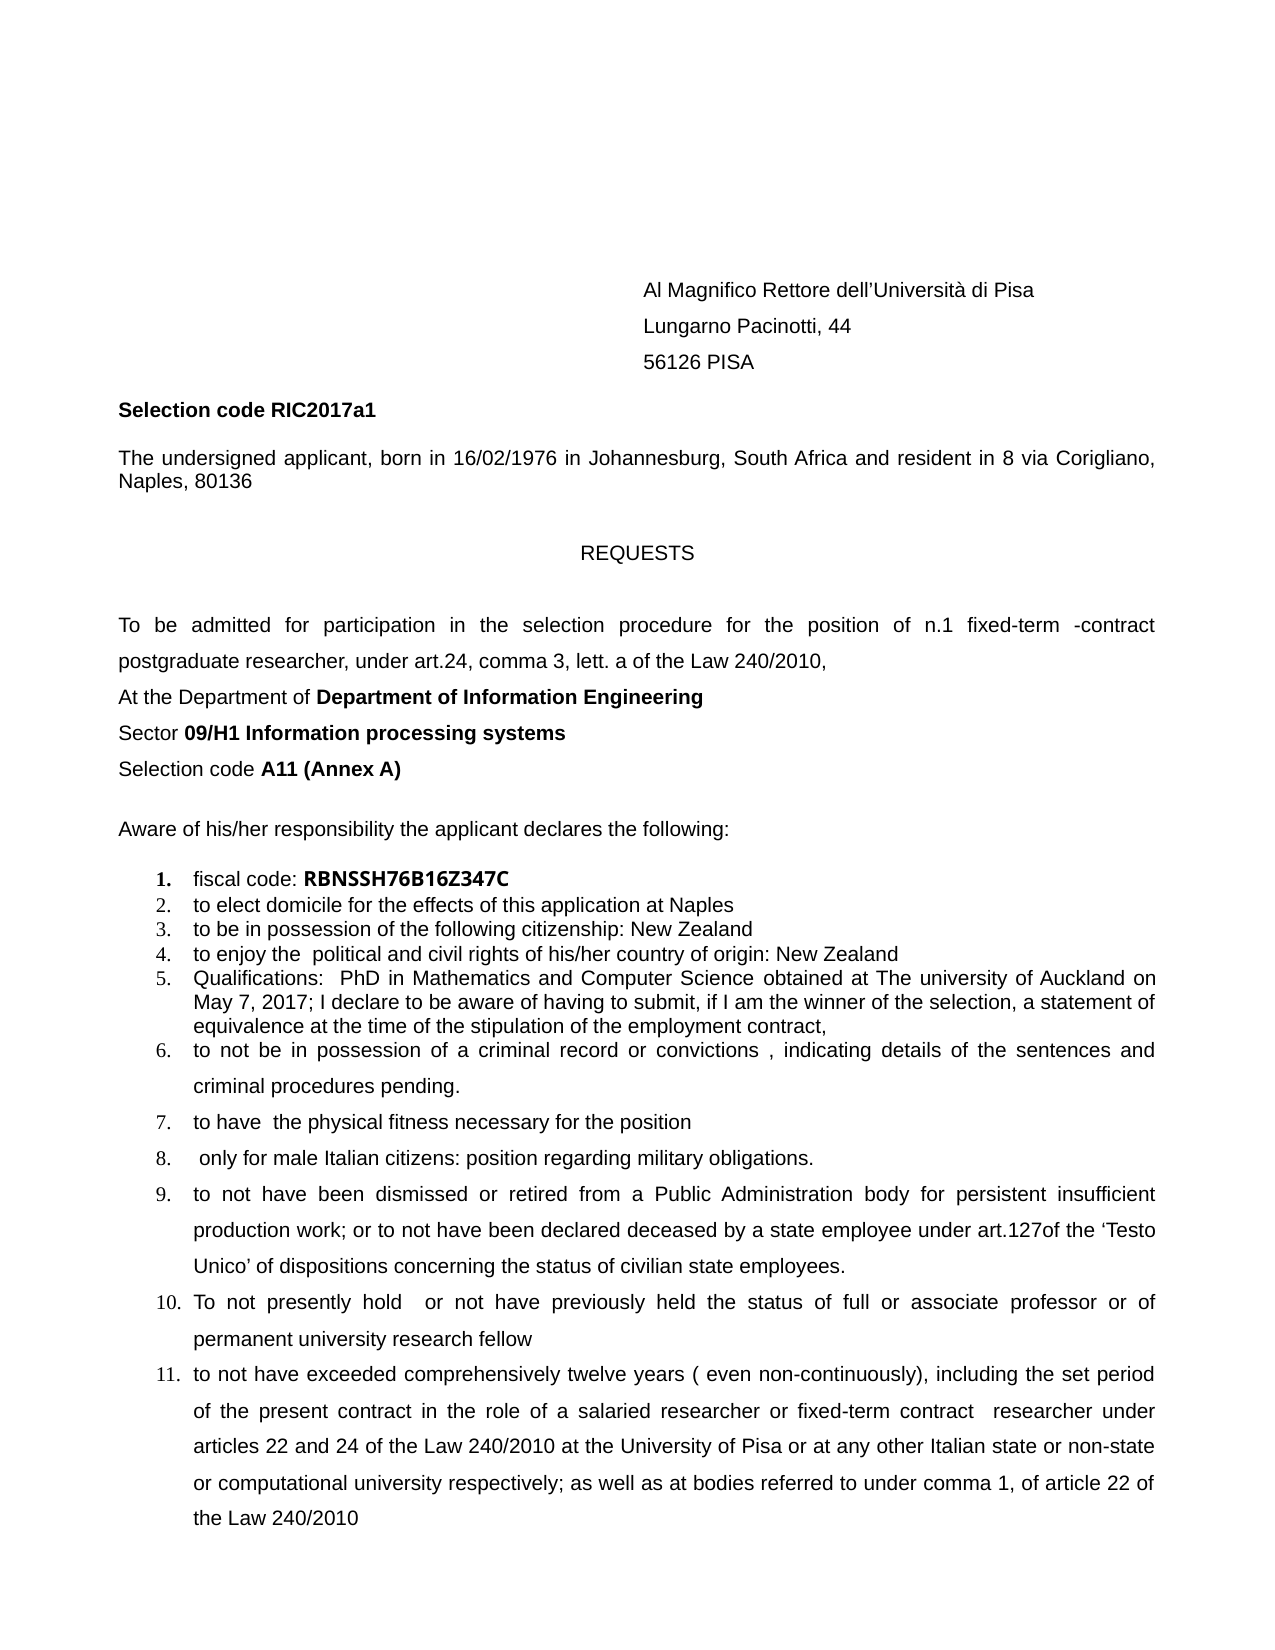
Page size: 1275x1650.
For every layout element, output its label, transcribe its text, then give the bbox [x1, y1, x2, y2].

list to be in possession of the following citizenship: New Zealand [156, 917, 1157, 941]
text To be admitted for participation in the selection procedure for the position of n.1 fixed-term -contract postgraduate researcher, under art.24, comma 3, lett. a of the Law 240/2010, [118, 613, 1157, 673]
text At the Department of Department of Information Engineering [118, 685, 1157, 709]
list fiscal code: RBNSSH76B16Z347C [156, 864, 1157, 893]
list to enjoy the political and civil rights of his/her country of origin: New Zealand [156, 941, 1157, 966]
list To not presently hold or not have previously held the status of full or associate professor or of permanent university research fellow [156, 1290, 1157, 1350]
text Selection code RIC2017a1 [118, 397, 1157, 421]
text Lungarno Pacinotti, 44 [118, 313, 1157, 337]
list Qualifications: PhD in Mathematics and Computer Science obtained at The university of Auckland on May 7, 2017; I declare to be aware of having to submit, if I am the winner of the selection, a statement of equivalence at the time of the stipulation of the employment contract, [156, 966, 1157, 1038]
list to not be in possession of a criminal record or convictions , indicating details of the sentences and criminal procedures pending. [156, 1038, 1157, 1098]
text Sector 09/H1 Information processing systems [118, 721, 1157, 745]
list to elect domicile for the effects of this application at Naples [156, 893, 1157, 917]
list only for male Italian citizens: position regarding military obligations. [156, 1146, 1157, 1170]
text Selection code A11 (Annex A) [118, 757, 1157, 781]
text Al Magnifico Rettore dell’Università di Pisa [118, 278, 1157, 302]
list to not have been dismissed or retired from a Public Administration body for persistent insufficient production work; or to not have been declared deceased by a state employee under art.127of the ‘Testo Unico’ of dispositions concerning the status of civilian state employees. [156, 1182, 1157, 1278]
list to have the physical fitness necessary for the position [156, 1110, 1157, 1134]
text 56126 PISA [118, 349, 1157, 373]
text REQUESTS [118, 541, 1157, 565]
list to not have exceeded comprehensively twelve years ( even non-continuously), including the set period of the present contract in the role of a salaried researcher or fixed-term contract researcher under articles 22 and 24 of the Law 240/2010 at the University of Pisa or at any other Italian state or non-state or computational university respectively; as well as at bodies referred to under comma 1, of article 22 of the Law 240/2010 [156, 1362, 1157, 1530]
text Aware of his/her responsibility the applicant declares the following: [118, 817, 1157, 841]
text The undersigned applicant, born in 16/02/1976 in Johannesburg, South Africa and resident in 8 via Corigliano, Naples, 80136 [118, 445, 1157, 493]
